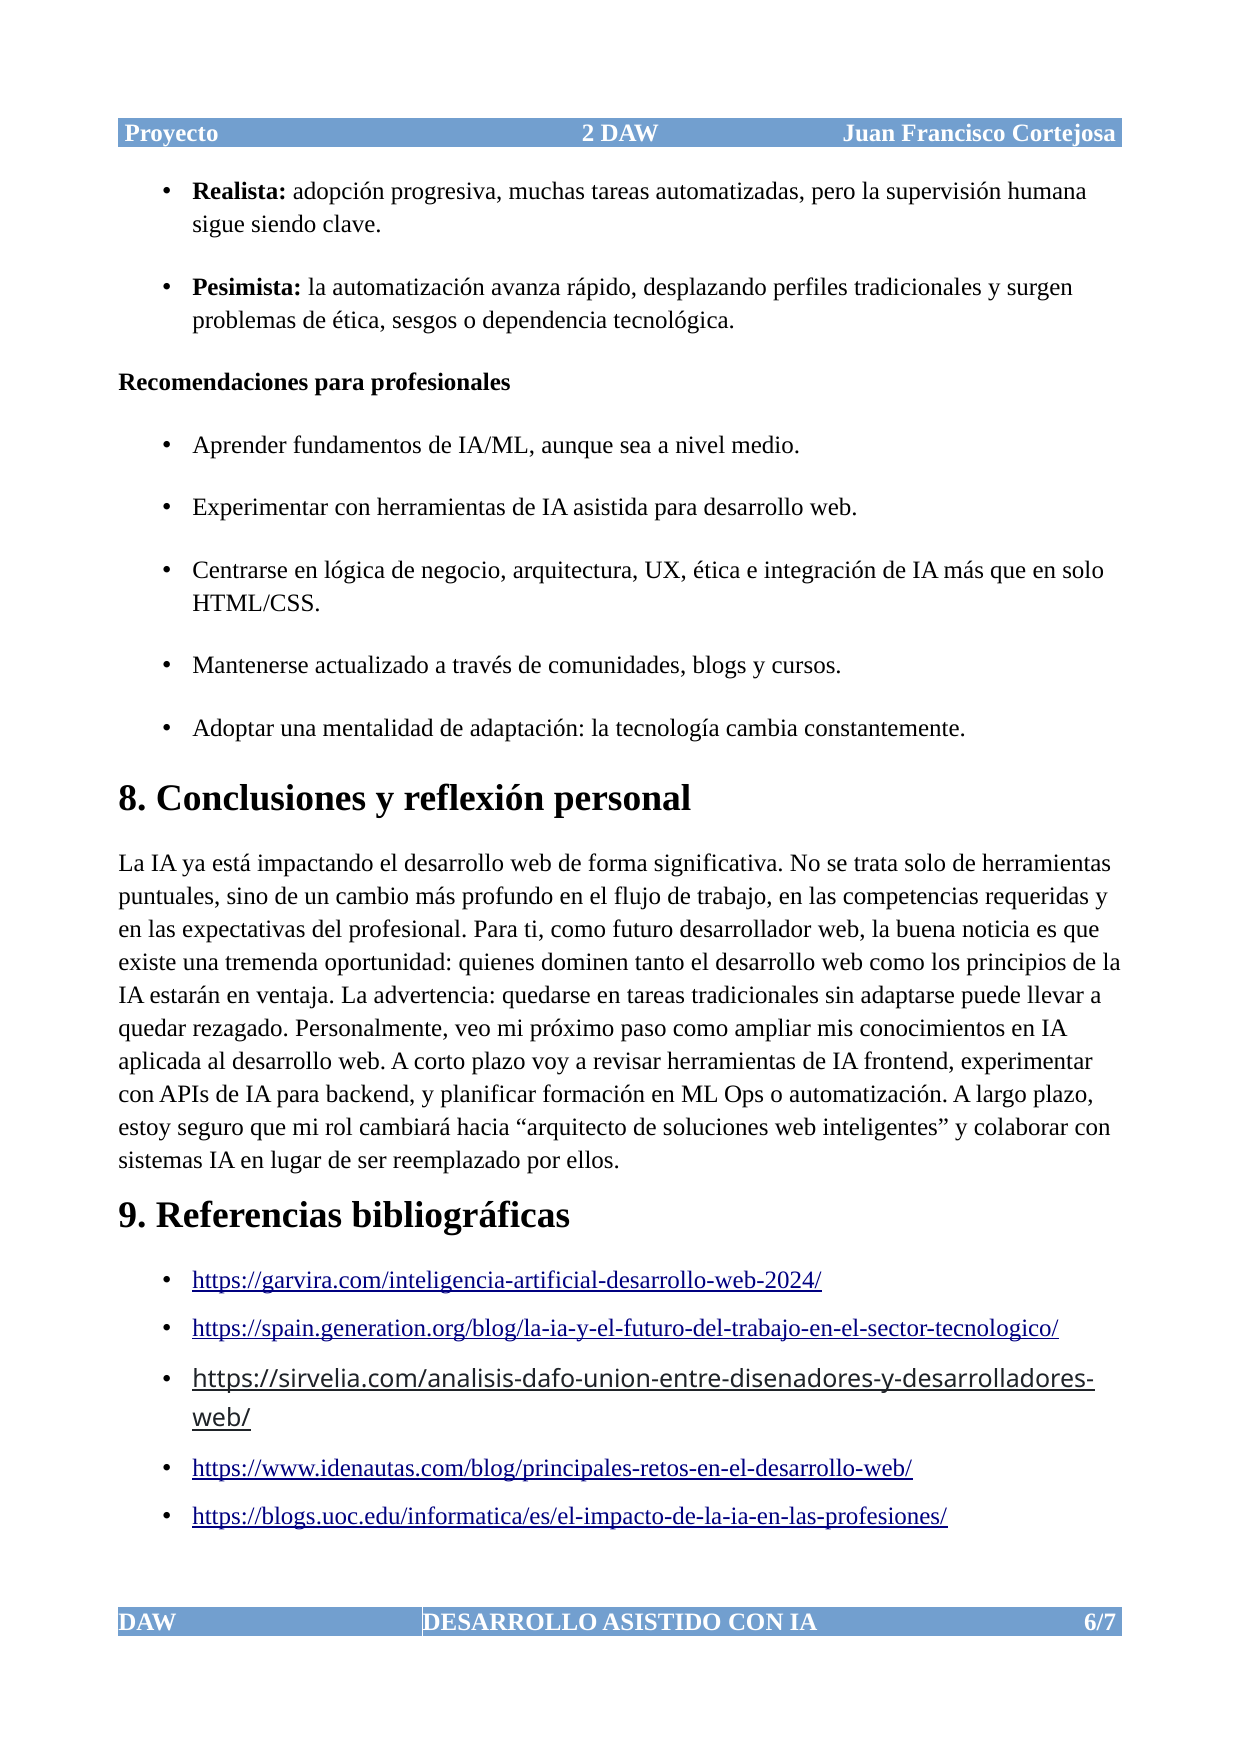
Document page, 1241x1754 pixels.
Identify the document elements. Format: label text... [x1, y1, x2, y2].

list https://spain.generation.org/blog/la-ia-y-el-futuro-del-trabajo-en-el-sector-tecnologico/ [162, 1313, 1122, 1342]
list Realista: adopción progresiva, muchas tareas automatizadas, pero la supervisión humana sigue siendo clave. [162, 176, 1122, 238]
list Pesimista: la automatización avanza rápido, desplazando perfiles tradicionales y surgen problemas de ética, sesgos o dependencia tecnológica. [162, 272, 1122, 334]
list Adoptar una mentalidad de adaptación: la tecnología cambia constantemente. [162, 713, 1122, 742]
list https://www.idenautas.com/blog/principales-retos-en-el-desarrollo-web/ [162, 1453, 1122, 1482]
text Recomendaciones para profesionales [118, 367, 1122, 396]
list Aprender fundamentos de IA/ML, aunque sea a nivel medio. [162, 430, 1122, 459]
list Centrarse en lógica de negocio, arquitectura, UX, ética e integración de IA más que en solo HTML/CSS. [162, 555, 1122, 617]
list https://garvira.com/inteligencia-artificial-desarrollo-web-2024/ [162, 1265, 1122, 1294]
list Mantenerse actualizado a través de comunidades, blogs y cursos. [162, 650, 1122, 679]
subtitle 9. Referencias bibliográficas [118, 1193, 1122, 1236]
text La IA ya está impactando el desarrollo web de forma significativa. No se trata solo de herramientas puntuales, sino de un cambio más profundo en el flujo de trabajo, en las competencias requeridas y en las expectativas del profesional. Para ti, como futuro desarrollador web, la buena noticia es que existe una tremenda oportunidad: quienes dominen tanto el desarrollo web como los principios de la IA estarán en ventaja. La advertencia: quedarse en tareas tradicionales sin adaptarse puede llevar a quedar rezagado. Personalmente, veo mi próximo paso como ampliar mis conocimientos en IA aplicada al desarrollo web. A corto plazo voy a revisar herramientas de IA frontend, experimentar con APIs de IA para backend, y planificar formación en ML Ops o automatización. A largo plazo, estoy seguro que mi rol cambiará hacia “arquitecto de soluciones web inteligentes” y colaborar con sistemas IA en lugar de ser reemplazado por ellos. [118, 848, 1122, 1174]
subtitle 8. Conclusiones y reflexión personal [118, 775, 1122, 818]
list https://sirvelia.com/analisis-dafo-union-entre-disenadores-y-desarrolladores-web/ [162, 1361, 1122, 1434]
list https://blogs.uoc.edu/informatica/es/el-impacto-de-la-ia-en-las-profesiones/ [162, 1501, 1122, 1530]
list Experimentar con herramientas de IA asistida para desarrollo web. [162, 492, 1122, 521]
